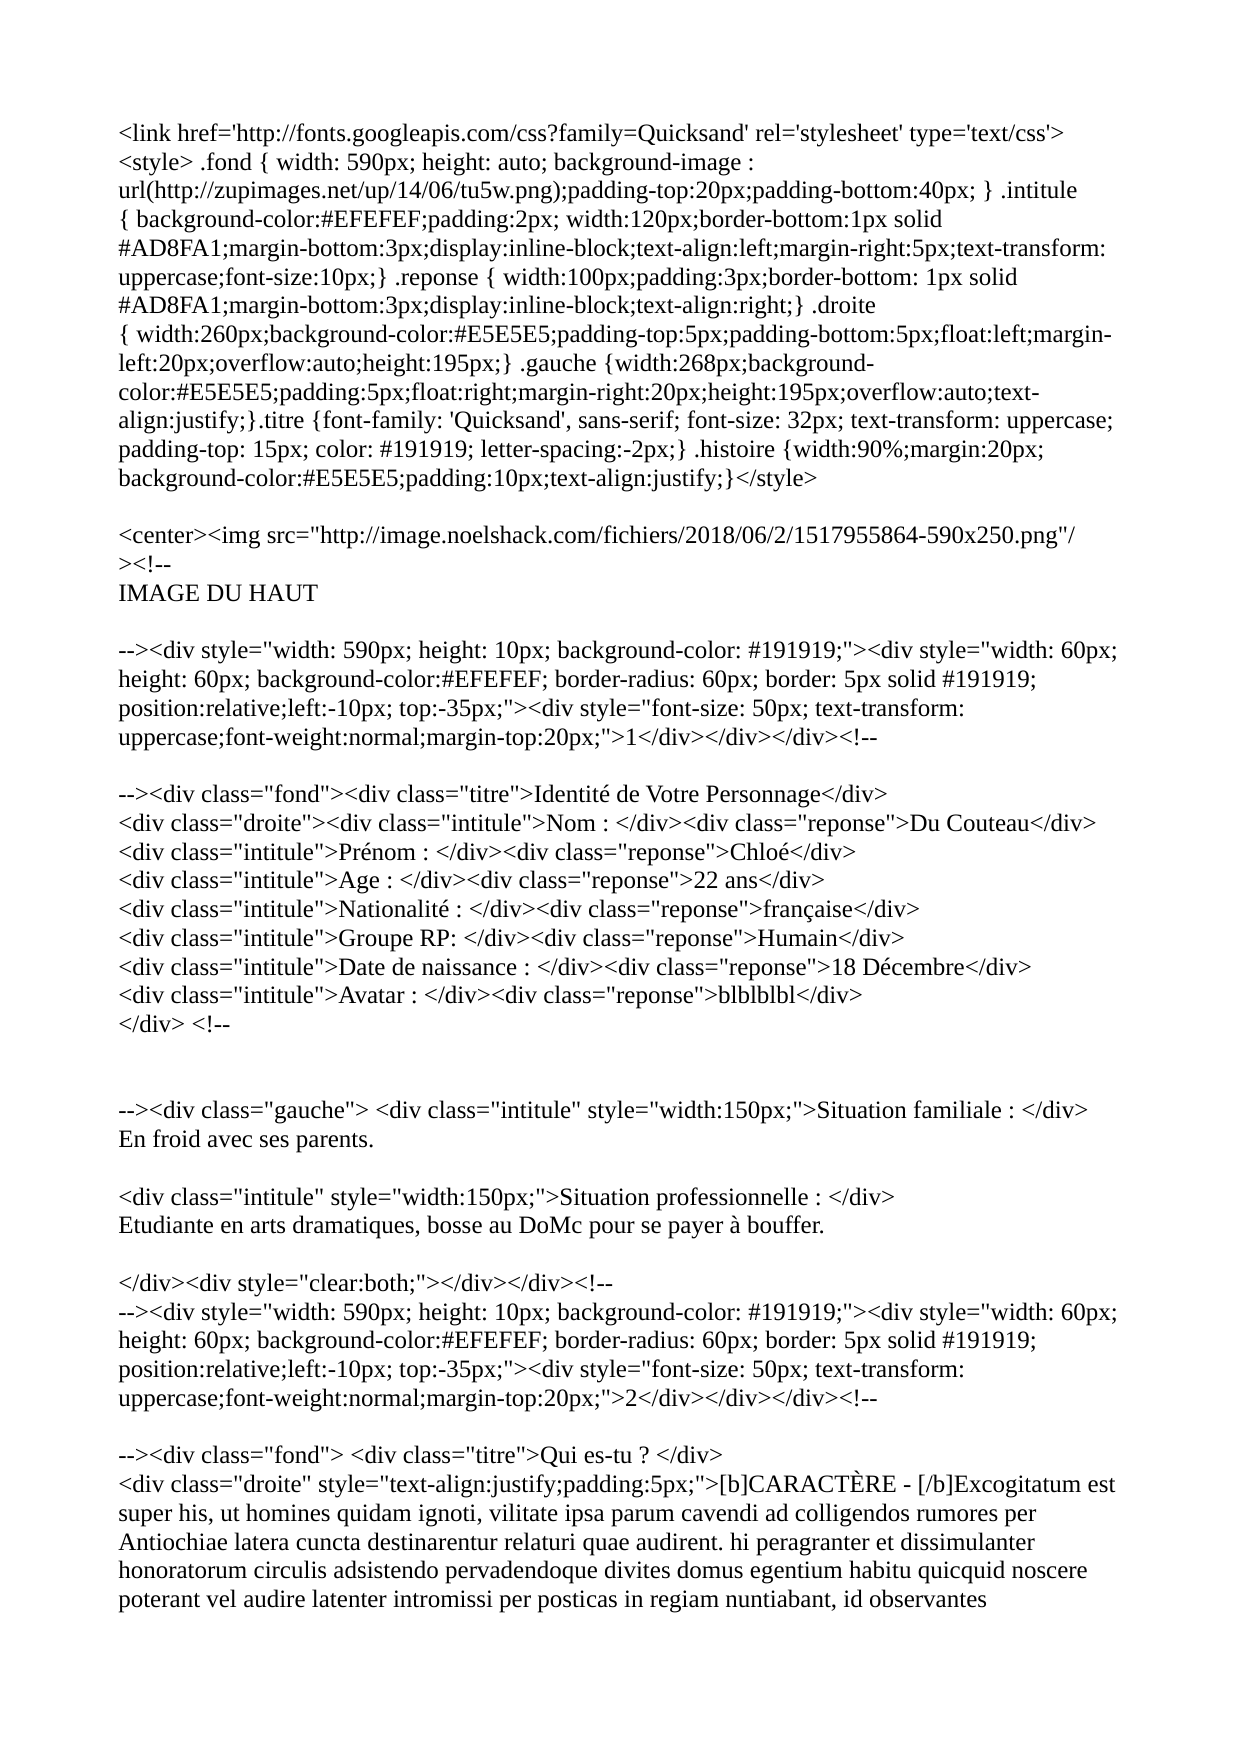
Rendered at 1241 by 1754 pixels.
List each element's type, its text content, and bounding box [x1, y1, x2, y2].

text <link href='http://fonts.googleapis.com/css?family=Quicksand' rel='stylesheet' type='text/css'> <style> .fond { width: 590px; height: auto; background-image : url(http://zupimages.net/up/14/06/tu5w.png);padding-top:20px;padding-bottom:40px; } .intitule { background-color:#EFEFEF;padding:2px; width:120px;border-bottom:1px solid #AD8FA1;margin-bottom:3px;display:inline-block;text-align:left;margin-right:5px;text-transform: uppercase;font-size:10px;} .reponse { width:100px;padding:3px;border-bottom: 1px solid #AD8FA1;margin-bottom:3px;display:inline-block;text-align:right;} .droite { width:260px;background-color:#E5E5E5;padding-top:5px;padding-bottom:5px;float:left;margin-left:20px;overflow:auto;height:195px;} .gauche {width:268px;background-color:#E5E5E5;padding:5px;float:right;margin-right:20px;height:195px;overflow:auto;text-align:justify;}.titre {font-family: 'Quicksand', sans-serif; font-size: 32px; text-transform: uppercase; padding-top: 15px; color: #191919; letter-spacing:-2px;} .histoire {width:90%;margin:20px; background-color:#E5E5E5;padding:10px;text-align:justify;}</style> <center><img src="http://image.noelshack.com/fichiers/2018/06/2/1517955864-590x250.png"/><!-- IMAGE DU HAUT --><div style="width: 590px; height: 10px; background-color: #191919;"><div style="width: 60px; height: 60px; background-color:#EFEFEF; border-radius: 60px; border: 5px solid #191919; position:relative;left:-10px; top:-35px;"><div style="font-size: 50px; text-transform: uppercase;font-weight:normal;margin-top:20px;">1</div></div></div><!-- --><div class="fond"><div class="titre">Identité de Votre Personnage</div> <div class="droite"><div class="intitule">Nom : </div><div class="reponse">Du Couteau</div> <div class="intitule">Prénom : </div><div class="reponse">Chloé</div> <div class="intitule">Age : </div><div class="reponse">22 ans</div> <div class="intitule">Nationalité : </div><div class="reponse">française</div> <div class="intitule">Groupe RP: </div><div class="reponse">Humain</div> <div class="intitule">Date de naissance : </div><div class="reponse">18 Décembre</div> <div class="intitule">Avatar : </div><div class="reponse">blblblbl</div> </div> <!-- --><div class="gauche"> <div class="intitule" style="width:150px;">Situation familiale : </div> En froid avec ses parents. <div class="intitule" style="width:150px;">Situation professionnelle : </div> Etudiante en arts dramatiques, bosse au DoMc pour se payer à bouffer. </div><div style="clear:both;"></div></div><!-- --><div style="width: 590px; height: 10px; background-color: #191919;"><div style="width: 60px; height: 60px; background-color:#EFEFEF; border-radius: 60px; border: 5px solid #191919; position:relative;left:-10px; top:-35px;"><div style="font-size: 50px; text-transform: uppercase;font-weight:normal;margin-top:20px;">2</div></div></div><!-- --><div class="fond"> <div class="titre">Qui es-tu ? </div> <div class="droite" style="text-align:justify;padding:5px;">[b]CARACTÈRE - [/b]Excogitatum est super his, ut homines quidam ignoti, vilitate ipsa parum cavendi ad colligendos rumores per Antiochiae latera cuncta destinarentur relaturi quae audirent. hi peragranter et dissimulanter honoratorum circulis adsistendo pervadendoque divites domus egentium habitu quicquid noscere poterant vel audire latenter intromissi per posticas in regiam nuntiabant, id observantes [118, 118, 1122, 1613]
